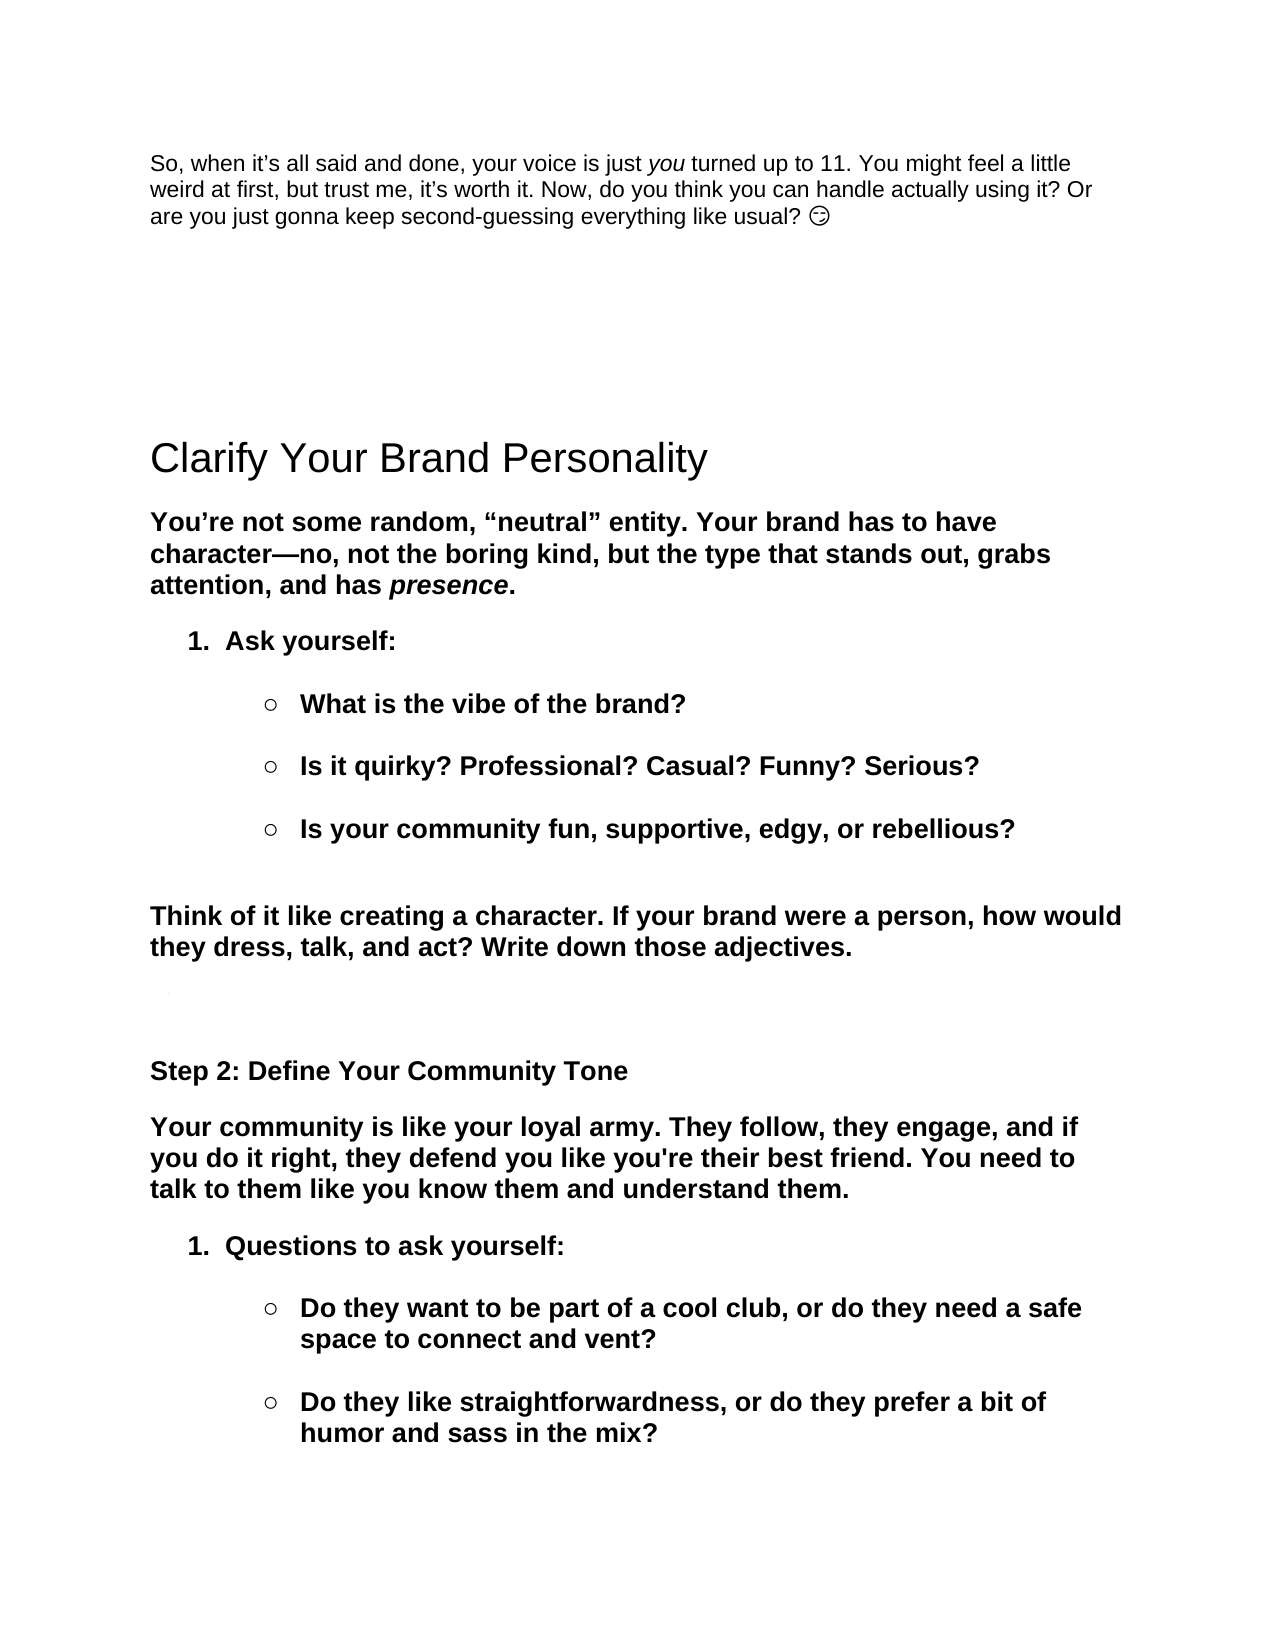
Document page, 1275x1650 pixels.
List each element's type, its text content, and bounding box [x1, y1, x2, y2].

subtitle Is your community fun, supportive, edgy, or rebellious? [262, 813, 1125, 875]
subtitle Step 2: Define Your Community Tone [150, 1054, 1125, 1086]
subtitle Do they want to be part of a cool club, or do they need a safe space to connect and vent? [262, 1292, 1125, 1386]
subtitle You’re not some random, “neutral” entity. Your brand has to have character—no, not the boring kind, but the type that stands out, grabs attention, and has presence. [150, 506, 1125, 600]
subtitle What is the vibe of the brand? [262, 688, 1125, 750]
subtitle Ask yourself: [187, 625, 1125, 688]
subtitle Is it quirky? Professional? Casual? Funny? Serious? [262, 750, 1125, 813]
subtitle Questions to ask yourself: [187, 1229, 1125, 1292]
subtitle Your community is like your loyal army. They follow, they engage, and if you do it right, they defend you like you're their best friend. You need to talk to them like you know them and understand them. [150, 1111, 1125, 1204]
subtitle Think of it like creating a character. If your brand were a person, how would they dress, talk, and act? Write down those adjectives. [150, 900, 1125, 963]
subtitle Clarify Your Brand Personality [150, 433, 1125, 481]
subtitle Do they like straightforwardness, or do they prefer a bit of humor and sass in the mix? [262, 1386, 1125, 1479]
text So, when it’s all said and done, your voice is just you turned up to 11. You might feel a little weird at first, but trust me, it’s worth it. Now, do you think you can handle actually using it? Or are you just gonna keep second-guessing everything like usual? 😏 [150, 150, 1125, 229]
